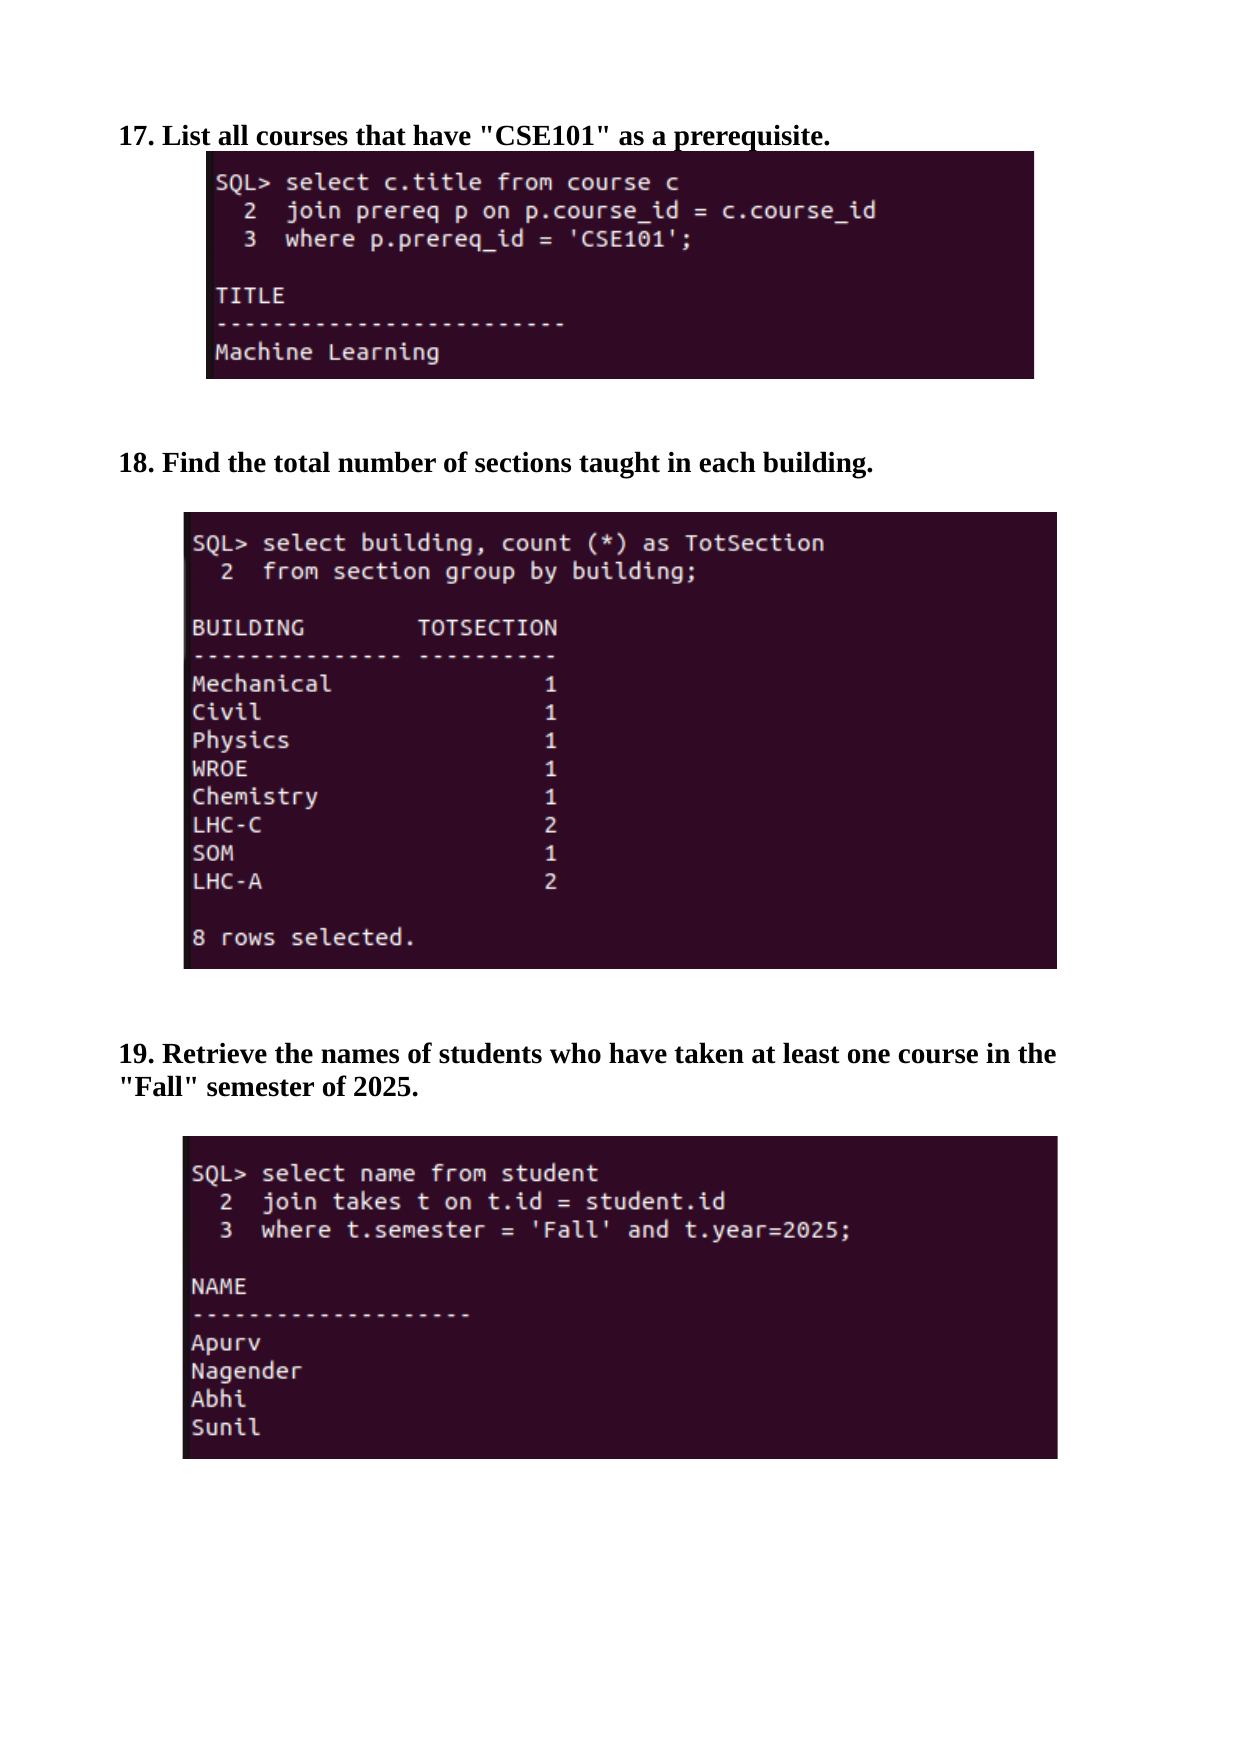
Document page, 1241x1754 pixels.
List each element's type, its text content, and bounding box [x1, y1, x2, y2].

text 18. Find the total number of sections taught in each building. [118, 445, 1122, 479]
picture [206, 151, 1035, 379]
text 19. Retrieve the names of students who have taken at least one course in the "Fall" semester of 2025. [118, 1036, 1122, 1103]
picture [182, 1136, 1058, 1459]
text 17. List all courses that have "CSE101" as a prerequisite. [118, 118, 1122, 152]
picture [183, 512, 1057, 969]
